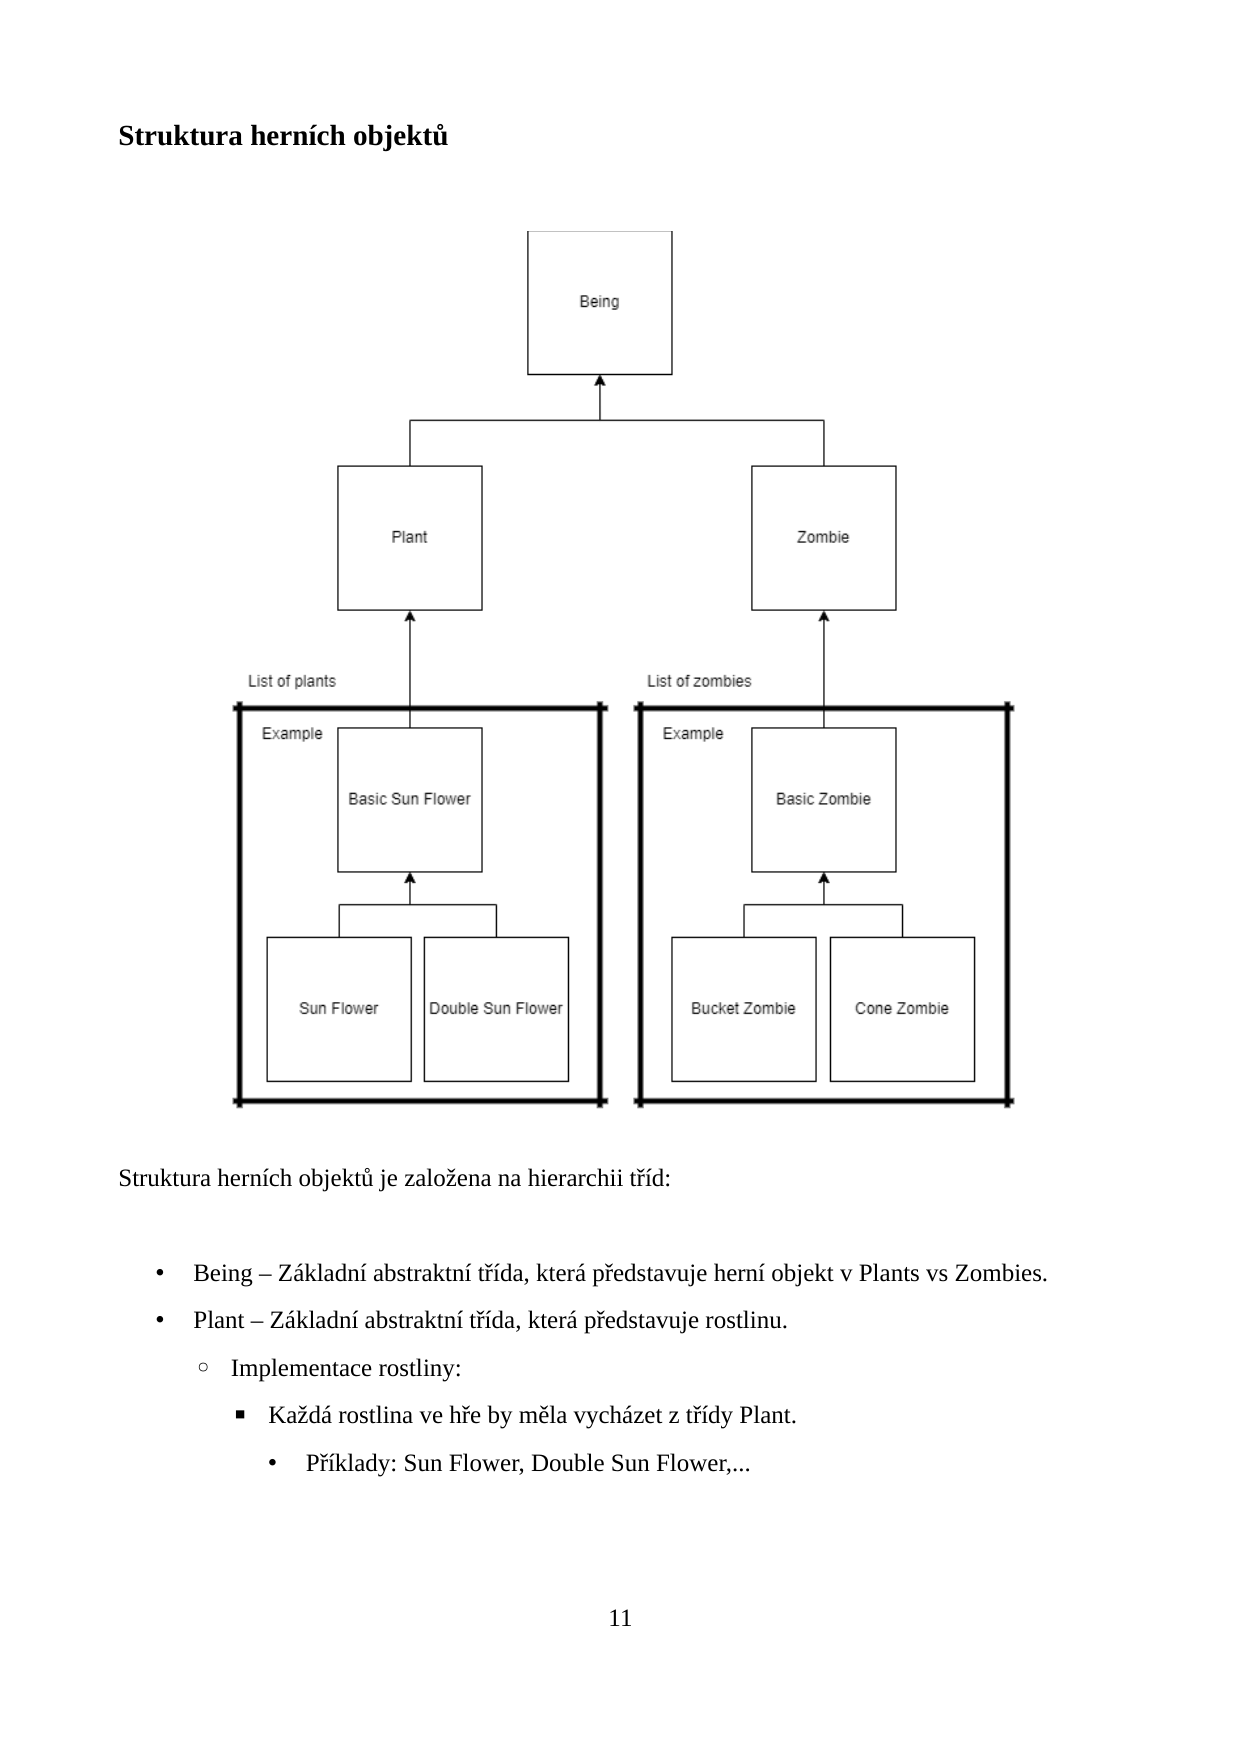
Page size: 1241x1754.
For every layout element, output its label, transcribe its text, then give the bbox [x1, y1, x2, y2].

picture [230, 231, 1016, 1111]
list Being – Základní abstraktní třída, která představuje herní objekt v Plants vs Zombies. [156, 1258, 1122, 1287]
list Plant – Základní abstraktní třída, která představuje rostlinu. [156, 1305, 1122, 1334]
list Implementace rostliny: [193, 1353, 1122, 1382]
text 11 [118, 1603, 1122, 1632]
text Struktura herních objektů je založena na hierarchii tříd: [118, 1163, 1122, 1191]
list Příklady: Sun Flower, Double Sun Flower,... [268, 1448, 1122, 1477]
list Každá rostlina ve hře by měla vycházet z třídy Plant. [231, 1401, 1122, 1429]
subtitle Struktura herních objektů [118, 118, 1122, 152]
